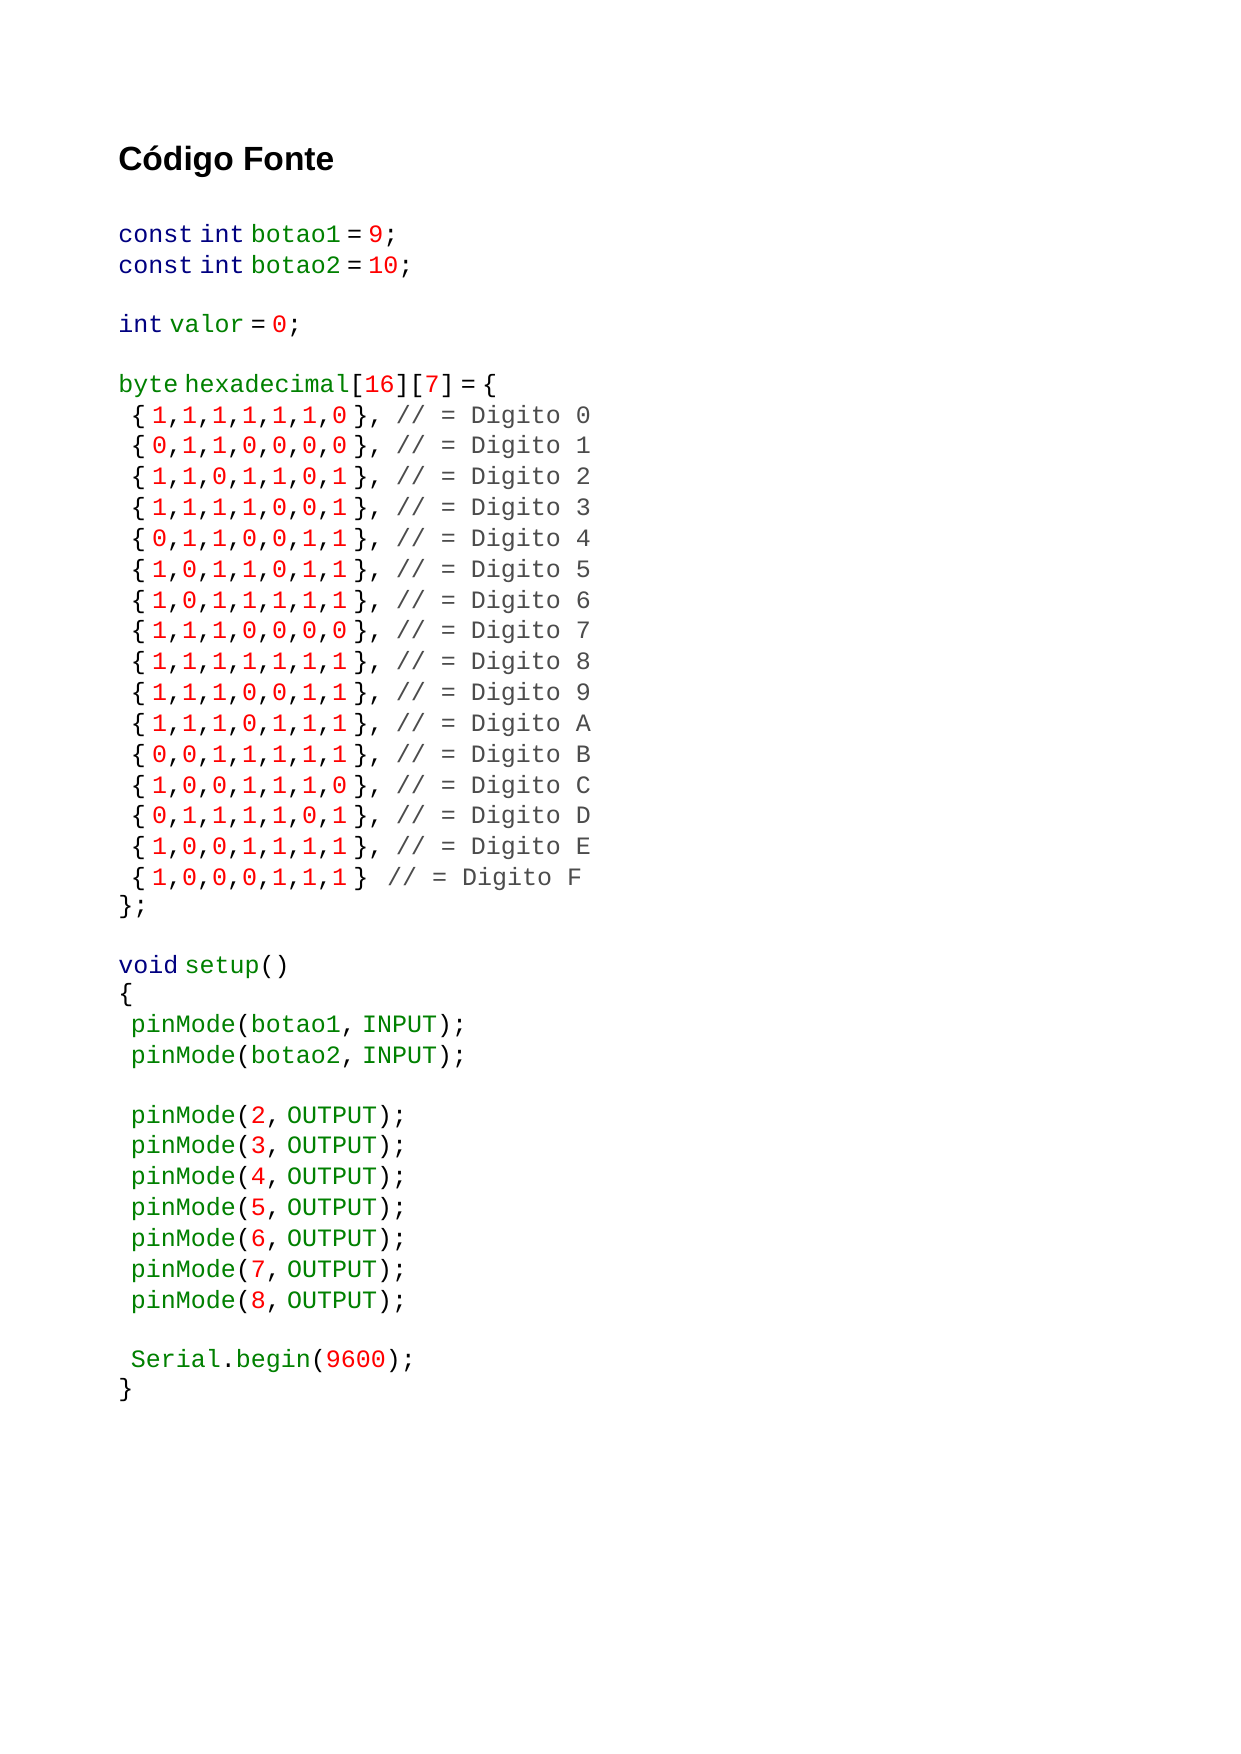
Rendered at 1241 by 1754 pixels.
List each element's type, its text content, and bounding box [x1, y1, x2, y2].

text { 0,1,1,0,0,0,0 }, // = Digito 1 [118, 431, 1122, 461]
text { 1,0,0,0,1,1,1 } // = Digito F [118, 862, 1122, 893]
text pinMode(6, OUTPUT); [118, 1223, 1122, 1254]
text { 0,1,1,0,0,1,1 }, // = Digito 4 [118, 523, 1122, 554]
text const int botao1 = 9; [118, 219, 1122, 250]
text pinMode(8, OUTPUT); [118, 1285, 1122, 1316]
text { 1,0,1,1,0,1,1 }, // = Digito 5 [118, 554, 1122, 585]
text const int botao2 = 10; [118, 250, 1122, 281]
text pinMode(2, OUTPUT); [118, 1100, 1122, 1131]
text { 1,1,1,1,0,0,1 }, // = Digito 3 [118, 492, 1122, 523]
text pinMode(3, OUTPUT); [118, 1131, 1122, 1161]
text pinMode(7, OUTPUT); [118, 1254, 1122, 1285]
text void setup() [118, 950, 1122, 981]
text { 1,0,0,1,1,1,1 }, // = Digito E [118, 831, 1122, 862]
text }; [118, 893, 1122, 921]
text { 0,0,1,1,1,1,1 }, // = Digito B [118, 739, 1122, 770]
text { 1,1,1,1,1,1,1 }, // = Digito 8 [118, 646, 1122, 677]
text { 1,1,1,0,0,0,0 }, // = Digito 7 [118, 616, 1122, 646]
subtitle Código Fonte [118, 139, 1122, 178]
text { 0,1,1,1,1,0,1 }, // = Digito D [118, 801, 1122, 831]
text byte hexadecimal[16][7] = { [118, 369, 1122, 400]
text { [118, 981, 1122, 1009]
text { 1,1,1,0,1,1,1 }, // = Digito A [118, 708, 1122, 739]
text { 1,0,1,1,1,1,1 }, // = Digito 6 [118, 585, 1122, 616]
text pinMode(botao1, INPUT); [118, 1009, 1122, 1040]
text int valor = 0; [118, 309, 1122, 340]
text pinMode(botao2, INPUT); [118, 1040, 1122, 1071]
text { 1,0,0,1,1,1,0 }, // = Digito C [118, 770, 1122, 801]
text { 1,1,0,1,1,0,1 }, // = Digito 2 [118, 461, 1122, 492]
text } [118, 1375, 1122, 1403]
text Serial.begin(9600); [118, 1344, 1122, 1375]
text pinMode(5, OUTPUT); [118, 1192, 1122, 1223]
text { 1,1,1,0,0,1,1 }, // = Digito 9 [118, 677, 1122, 708]
text { 1,1,1,1,1,1,0 }, // = Digito 0 [118, 400, 1122, 431]
text pinMode(4, OUTPUT); [118, 1161, 1122, 1192]
